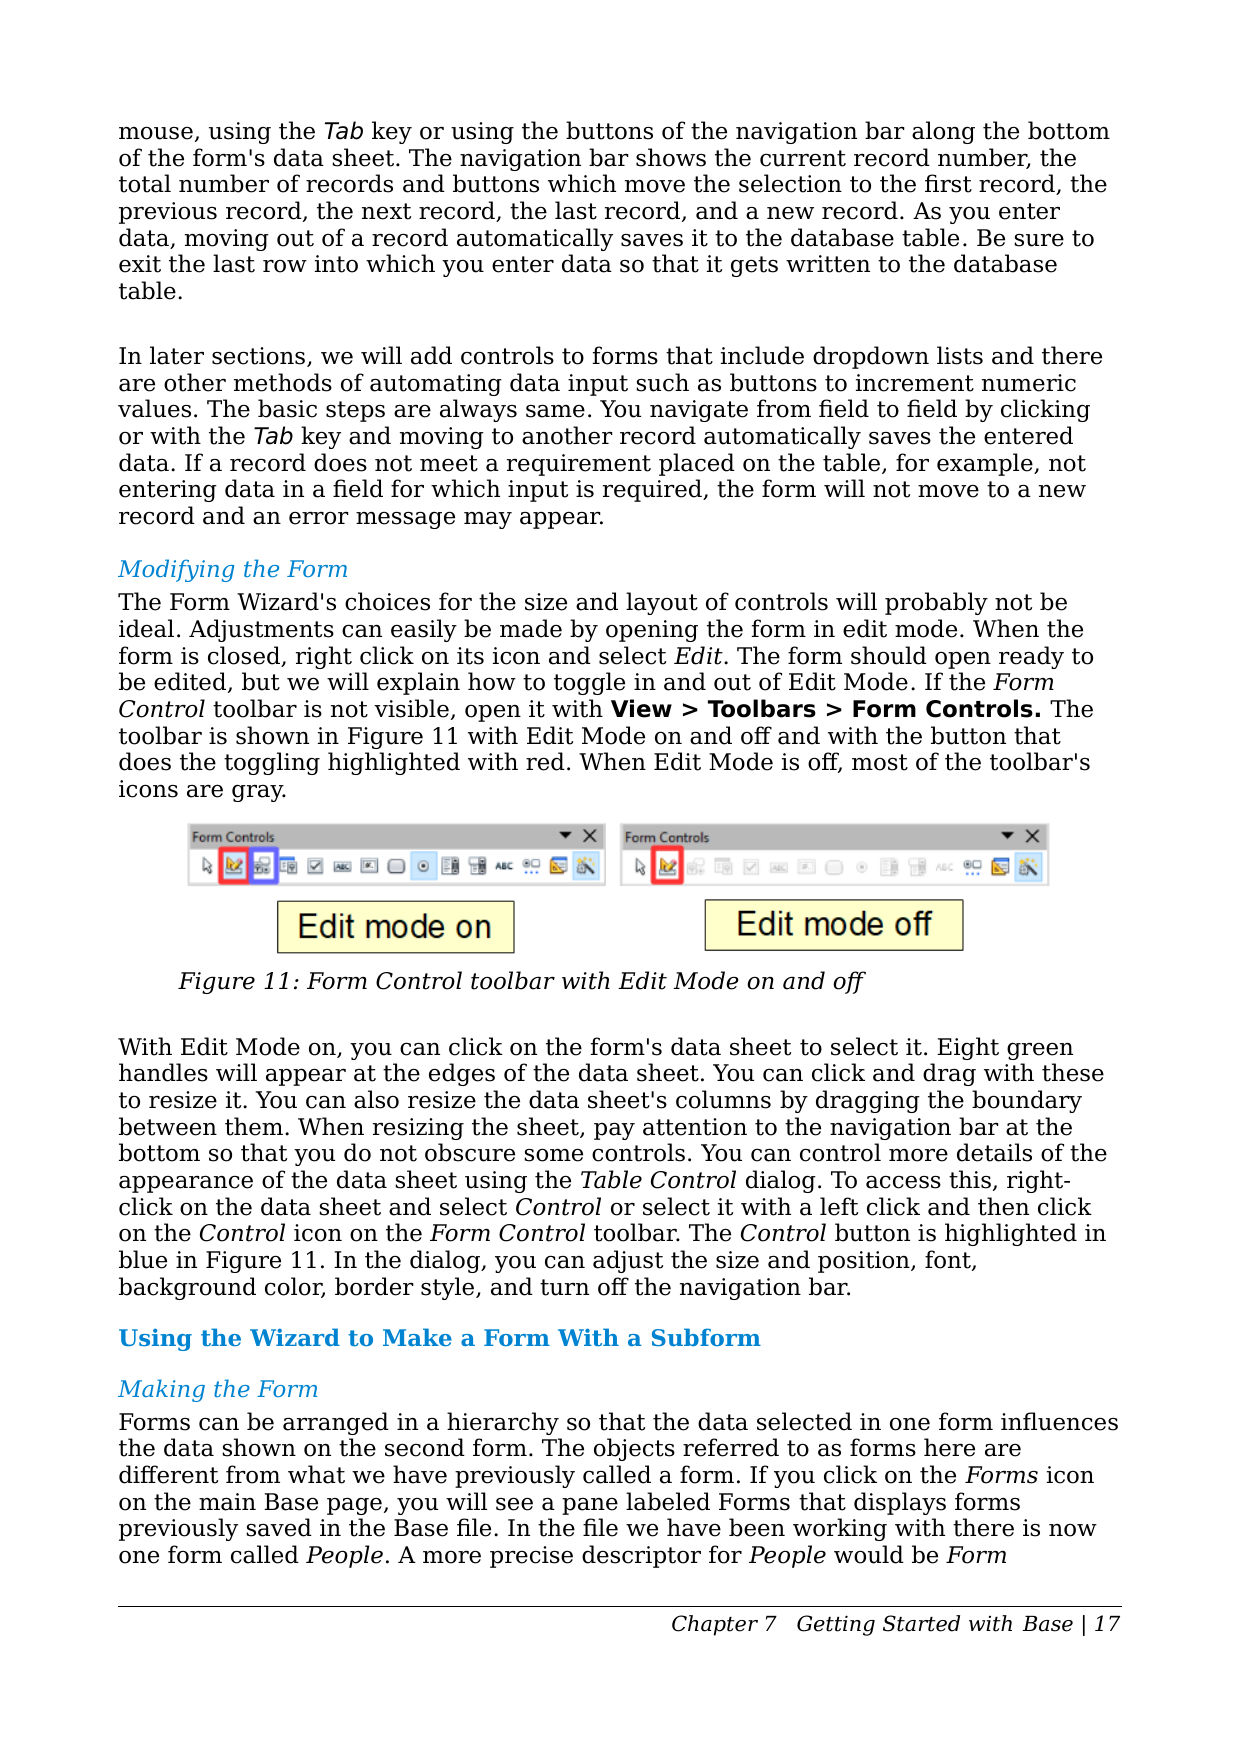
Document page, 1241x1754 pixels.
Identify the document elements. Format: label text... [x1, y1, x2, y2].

subtitle Using the Wizard to Make a Form With a Subform [118, 1325, 1122, 1352]
subtitle Making the Form [118, 1376, 1122, 1402]
text With Edit Mode on, you can click on the form's data sheet to select it. Eight green handles will appear at the edges of the data sheet. You can click and drag with these to resize it. You can also resize the data sheet's columns by dragging the boundary between them. When resizing the sheet, pay attention to the navigation bar at the bottom so that you do not obscure some controls. You can control more details of the appearance of the data sheet using the Table Control dialog. To access this, right-click on the data sheet and select Control or select it with a left click and then click on the Control icon on the Form Control toolbar. The Control button is highlighted in blue in Figure 11. In the dialog, you can adjust the size and position, font, background color, border style, and turn off the navigation bar. [118, 1034, 1122, 1300]
subtitle Modifying the Form [118, 556, 1122, 583]
text Forms can be arranged in a hierarchy so that the data selected in one form influences the data shown on the second form. The objects referred to as forms here are different from what we have previously called a form. If you click on the Forms icon on the main Base page, you will see a pane labeled Forms that displays forms previously saved in the Base file. In the file we have been working with there is now one form called People. A more precise descriptor for People would be Form [118, 1409, 1122, 1569]
text The Form Wizard's choices for the size and layout of controls will probably not be ideal. Adjustments can easily be made by opening the form in edit mode. When the form is closed, right click on its icon and select Edit. The form should open ready to be edited, but we will explain how to toggle in and out of Edit Mode. If the Form Control toolbar is not visible, open it with View > Toolbars > Form Controls. The toolbar is shown in Figure 11 with Edit Mode on and off and with the button that does the toggling highlighted with red. When Edit Mode is off, most of the toolbar's icons are gray. [118, 589, 1122, 803]
text mouse, using the Tab key or using the buttons of the navigation bar along the bottom of the form's data sheet. The navigation bar shows the current record number, the total number of records and buttons which move the selection to the first record, the previous record, the next record, the last record, and a new record. As you enter data, moving out of a record automatically saves it to the database table. Be sure to exit the last row into which you enter data so that it gets written to the database table. [118, 118, 1122, 305]
picture [181, 815, 1060, 968]
text In later sections, we will add controls to forms that include dropdown lists and there are other methods of automating data input such as buttons to increment numeric values. The basic steps are always same. You navigate from field to field by clicking or with the Tab key and moving to another record automatically saves the entered data. If a record does not meet a requirement placed on the table, for example, not entering data in a field for which input is required, the form will not move to a new record and an error message may appear. [118, 343, 1122, 530]
text Figure 11: Form Control toolbar with Edit Mode on and off [178, 815, 1062, 994]
